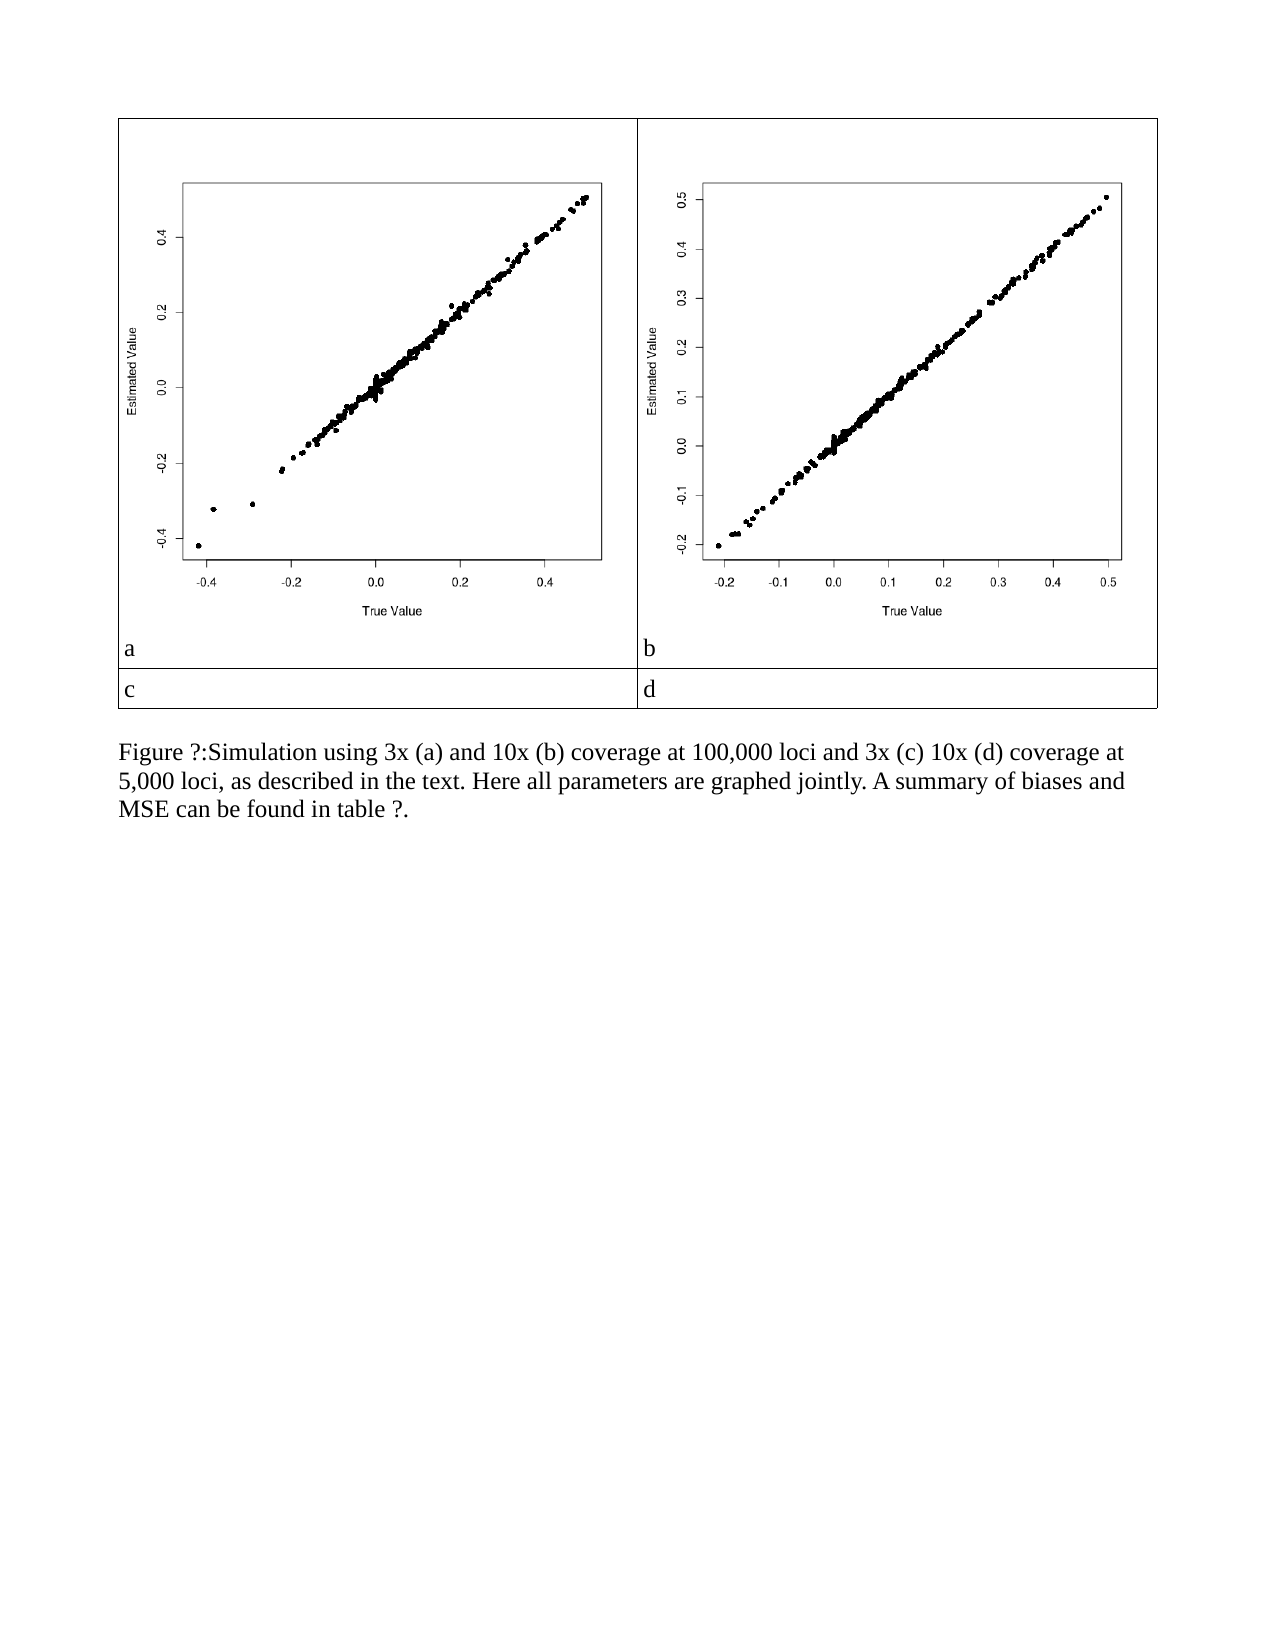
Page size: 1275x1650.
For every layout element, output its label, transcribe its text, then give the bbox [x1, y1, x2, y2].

table_header a [119, 119, 637, 668]
table_cell d [638, 669, 1157, 708]
table_cell c [119, 669, 637, 708]
text Figure ?:Simulation using 3x (a) and 10x (b) coverage at 100,000 loci and 3x (c) 10x (d) coverage at 5,000 loci, as described in the text. Here all parameters are graphed jointly. A summary of biases and MSE can be found in table ?. [118, 737, 1157, 823]
table_header b [638, 119, 1157, 668]
picture [123, 123, 632, 634]
picture [643, 123, 1152, 634]
